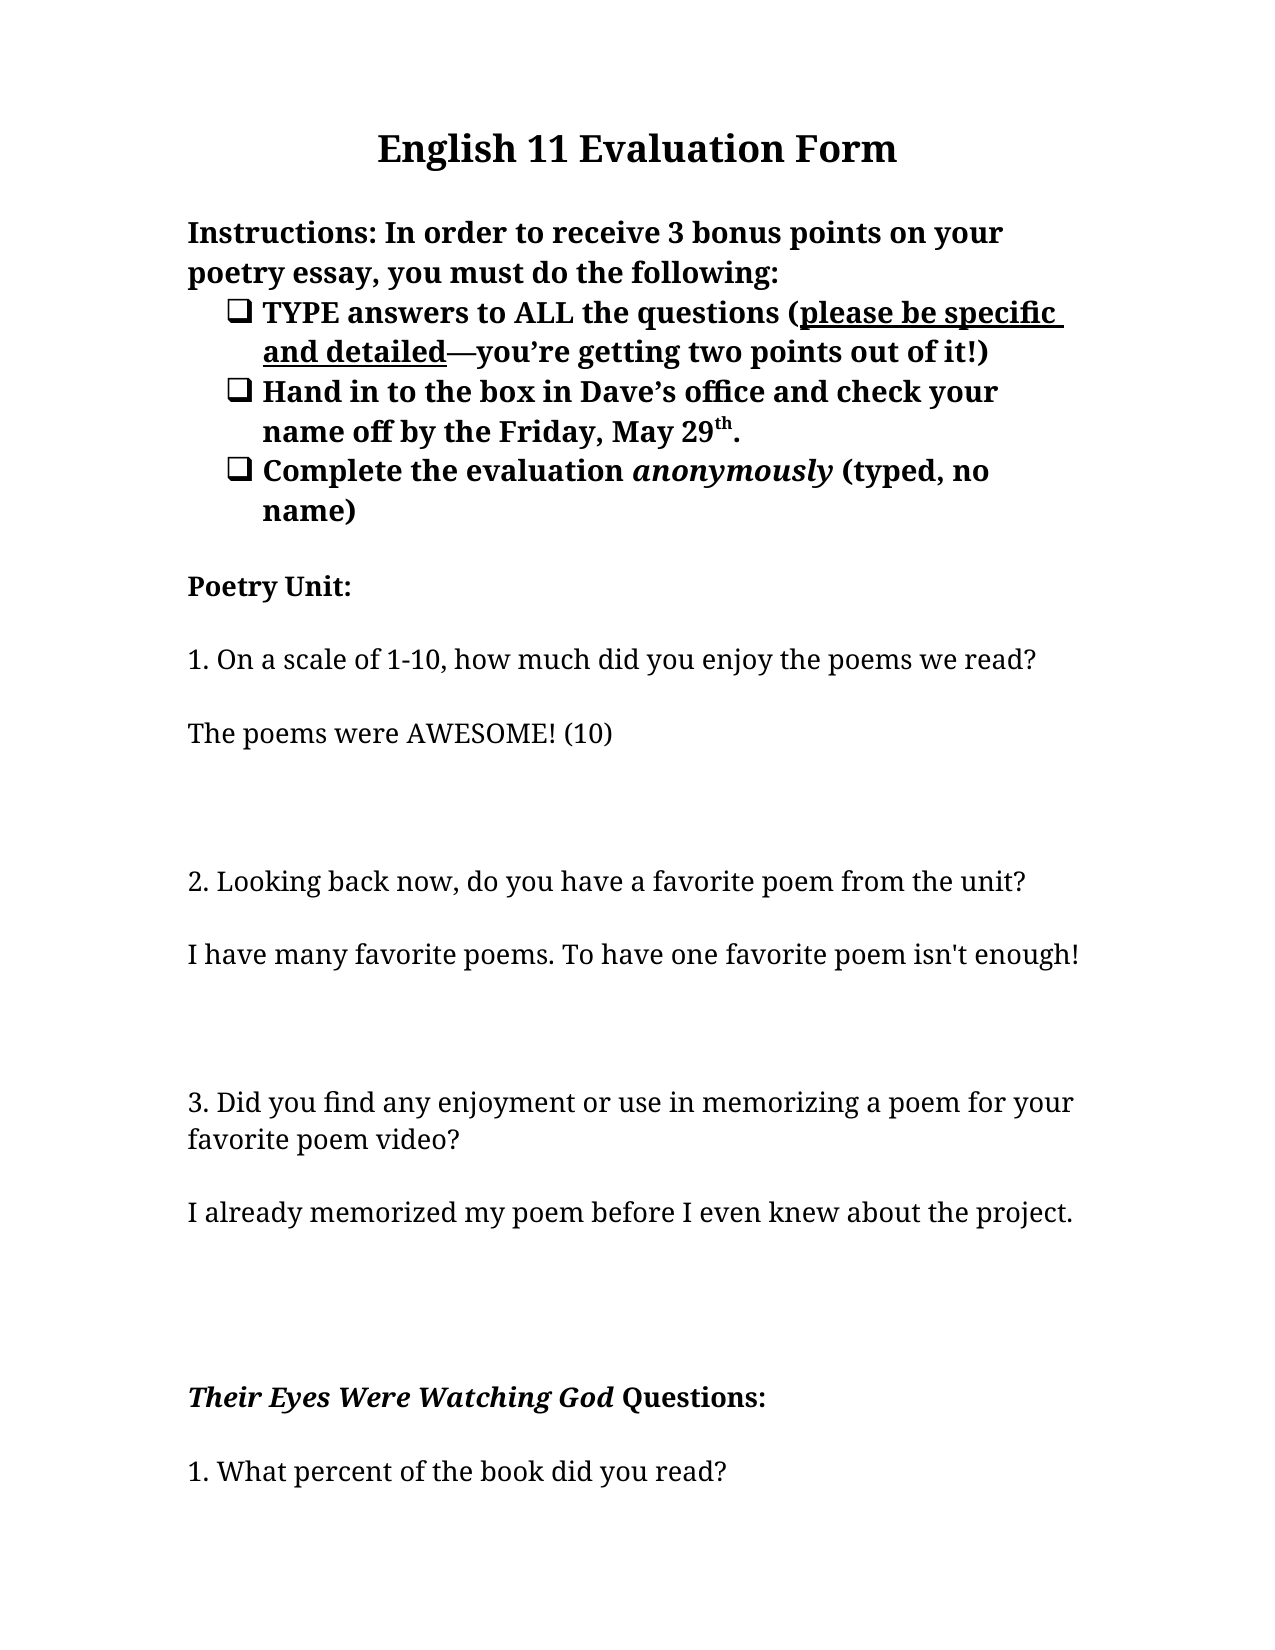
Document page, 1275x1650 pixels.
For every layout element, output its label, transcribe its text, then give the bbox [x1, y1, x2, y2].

list Hand in to the box in Dave’s office and check your name off by the Friday, May 29th. [225, 371, 1087, 451]
text Their Eyes Were Watching God Questions: [187, 1378, 1087, 1415]
list Complete the evaluation anonymously (typed, no name) [225, 451, 1087, 530]
list TYPE answers to ALL the questions (please be specific and detailed—you’re getting two points out of it!) [225, 292, 1087, 371]
text I already memorized my poem before I even knew about the project. [187, 1194, 1087, 1231]
text I have many favorite poems. To have one favorite poem isn't enough! [187, 936, 1087, 973]
text 1. What percent of the book did you read? [187, 1452, 1087, 1489]
subtitle English 11 Evaluation Form [187, 122, 1087, 173]
text Poetry Unit: [187, 567, 1087, 604]
text 1. On a scale of 1-10, how much did you enjoy the poems we read? [187, 641, 1087, 678]
text 2. Looking back now, do you have a favorite poem from the unit? [187, 862, 1087, 899]
text Instructions: In order to receive 3 bonus points on your poetry essay, you must do the following: [187, 213, 1087, 292]
text The poems were AWESOME! (10) [187, 714, 1087, 751]
text 3. Did you find any enjoyment or use in memorizing a poem for your favorite poem video? [187, 1083, 1087, 1157]
